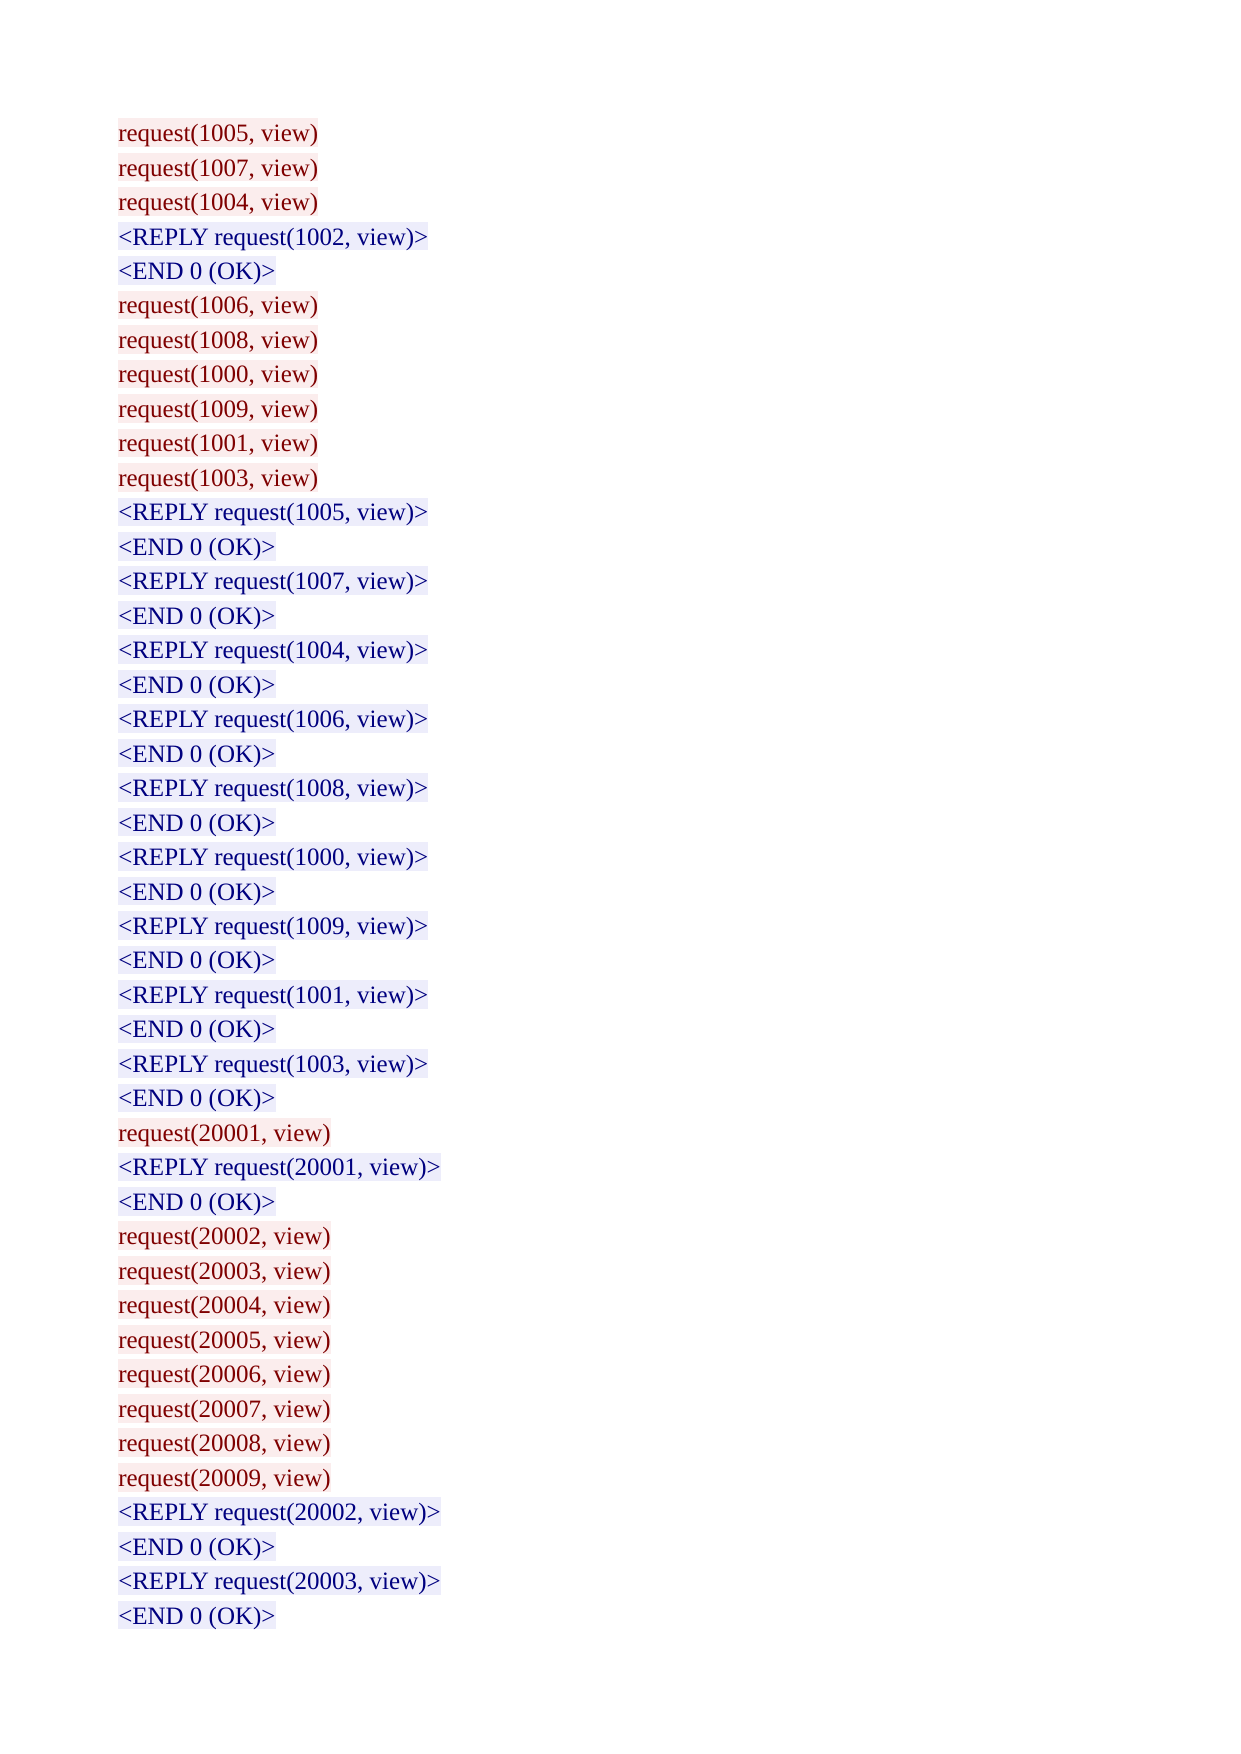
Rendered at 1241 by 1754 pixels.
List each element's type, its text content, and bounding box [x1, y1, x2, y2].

text <REPLY request(1001, view)> [118, 980, 1122, 1009]
text <REPLY request(1007, view)> [118, 566, 1122, 595]
text <END 0 (OK)> [118, 670, 1122, 698]
text request(20005, view) [118, 1325, 1122, 1354]
text request(20004, view) [118, 1290, 1122, 1319]
text request(20006, view) [118, 1359, 1122, 1388]
text request(1008, view) [118, 325, 1122, 354]
text <REPLY request(1009, view)> [118, 911, 1122, 940]
text <END 0 (OK)> [118, 1601, 1122, 1629]
text request(1004, view) [118, 187, 1122, 216]
text <END 0 (OK)> [118, 739, 1122, 767]
text <REPLY request(1004, view)> [118, 635, 1122, 664]
text request(20007, view) [118, 1394, 1122, 1423]
text <END 0 (OK)> [118, 877, 1122, 905]
text <END 0 (OK)> [118, 256, 1122, 285]
text <REPLY request(1006, view)> [118, 704, 1122, 733]
text <END 0 (OK)> [118, 1532, 1122, 1561]
text request(1007, view) [118, 153, 1122, 181]
text request(20009, view) [118, 1463, 1122, 1492]
text <REPLY request(1000, view)> [118, 842, 1122, 871]
text request(1003, view) [118, 463, 1122, 492]
text <REPLY request(1005, view)> [118, 497, 1122, 526]
text request(1009, view) [118, 394, 1122, 423]
text <REPLY request(1008, view)> [118, 773, 1122, 802]
text <REPLY request(1002, view)> [118, 222, 1122, 250]
text <END 0 (OK)> [118, 808, 1122, 836]
text <REPLY request(20002, view)> [118, 1497, 1122, 1526]
text <END 0 (OK)> [118, 532, 1122, 561]
text request(1006, view) [118, 291, 1122, 319]
text <REPLY request(20001, view)> [118, 1152, 1122, 1181]
text request(20001, view) [118, 1118, 1122, 1147]
text <END 0 (OK)> [118, 601, 1122, 629]
text <END 0 (OK)> [118, 1187, 1122, 1216]
text request(20002, view) [118, 1221, 1122, 1250]
text <END 0 (OK)> [118, 1083, 1122, 1112]
text <END 0 (OK)> [118, 946, 1122, 974]
text request(20003, view) [118, 1256, 1122, 1285]
text <REPLY request(20003, view)> [118, 1566, 1122, 1595]
text request(1001, view) [118, 428, 1122, 457]
text <REPLY request(1003, view)> [118, 1049, 1122, 1078]
text request(1005, view) [118, 118, 1122, 147]
text request(1000, view) [118, 359, 1122, 388]
text request(20008, view) [118, 1428, 1122, 1457]
text <END 0 (OK)> [118, 1014, 1122, 1043]
